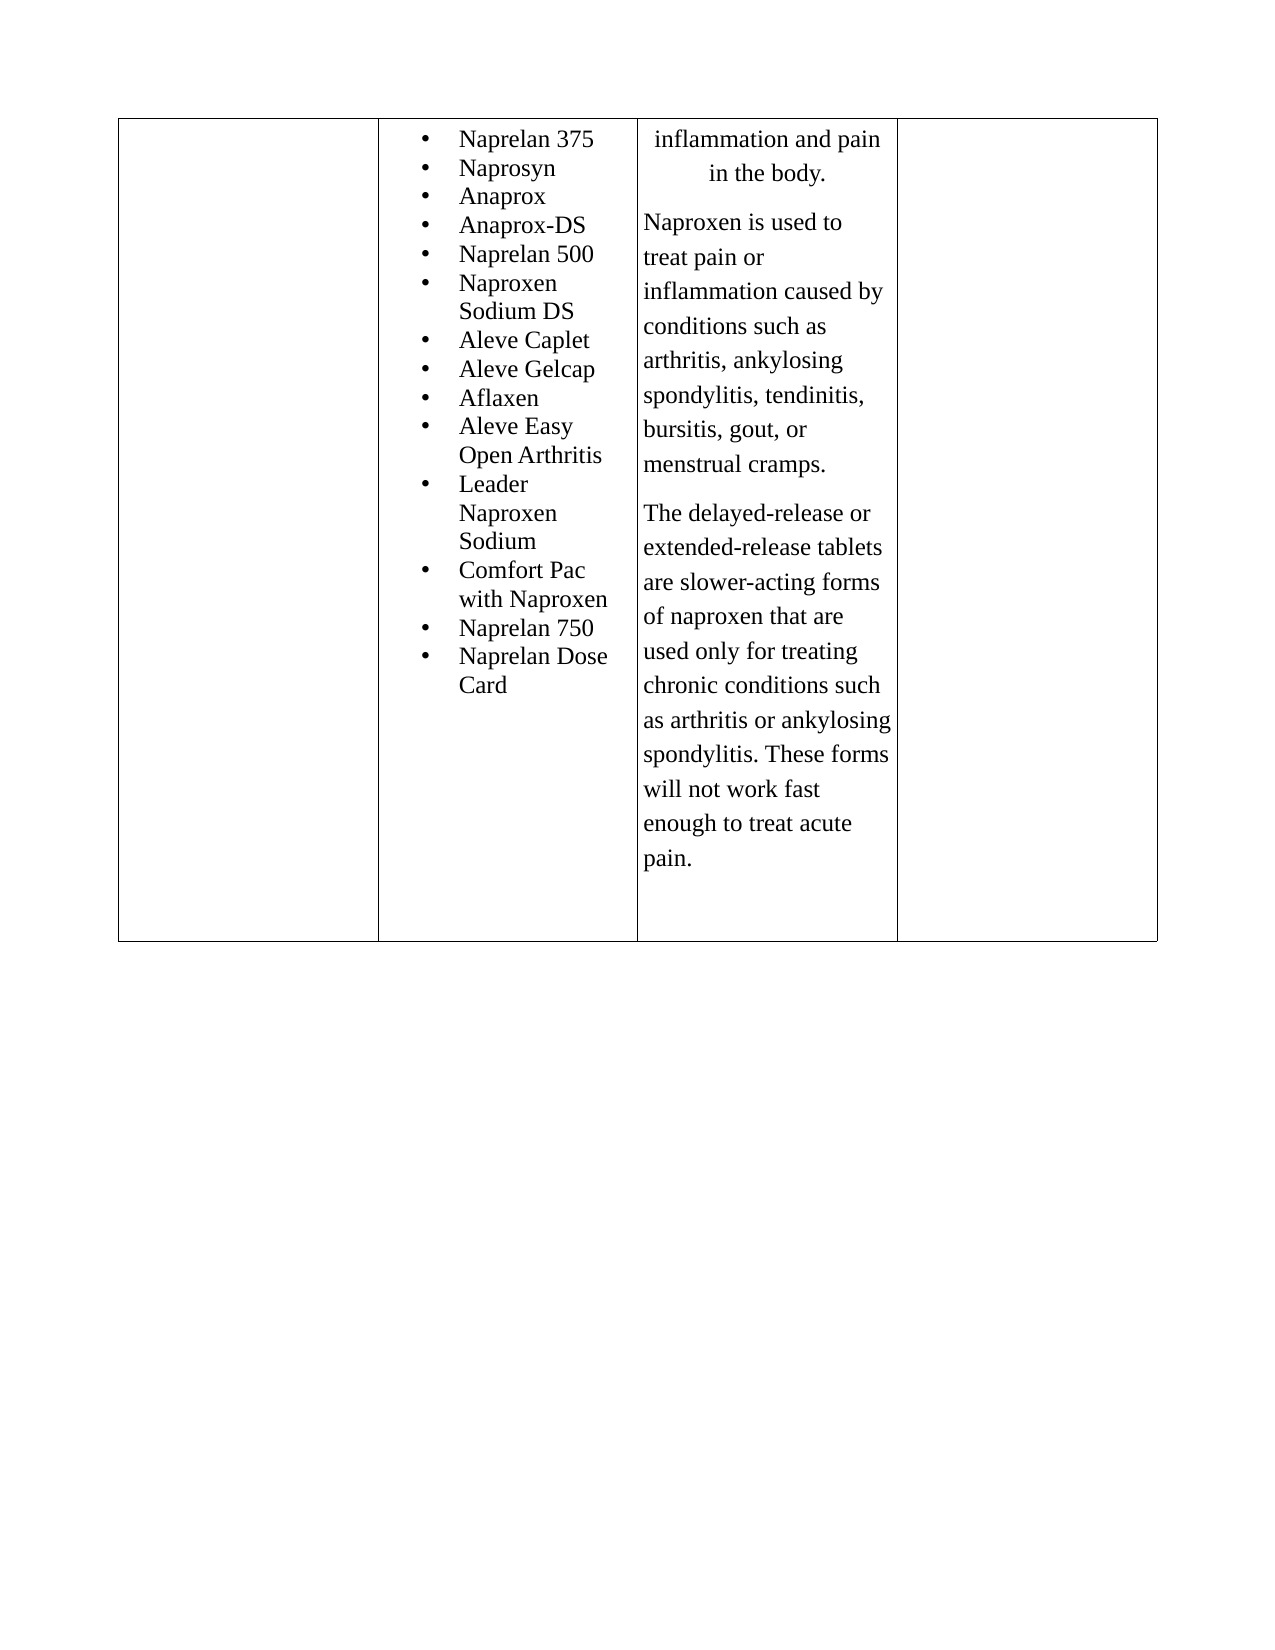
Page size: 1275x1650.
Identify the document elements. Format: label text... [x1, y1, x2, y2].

table_cell [898, 119, 1157, 941]
table_cell [119, 119, 378, 941]
table_cell Aleve EC-Naprosyn Flanax Pain Reliever Midol Extended Relief Naprelan 375 Naprosyn Anaprox Anaprox-DS Naprelan 500 Naproxen Sodium DS Aleve Caplet Aleve Gelcap Aflaxen Aleve Easy Open Arthritis Leader Naproxen Sodium Comfort Pac with Naproxen Naprelan 750 Naprelan Dose Card [379, 119, 637, 941]
table_cell inflammation and pain in the body. Naproxen is used to treat pain or inflammation caused by conditions such as arthritis, ankylosing spondylitis, tendinitis, bursitis, gout, or menstrual cramps. The delayed-release or extended-release tablets are slower-acting forms of naproxen that are used only for treating chronic conditions such as arthritis or ankylosing spondylitis. These forms will not work fast enough to treat acute pain. [638, 119, 897, 941]
